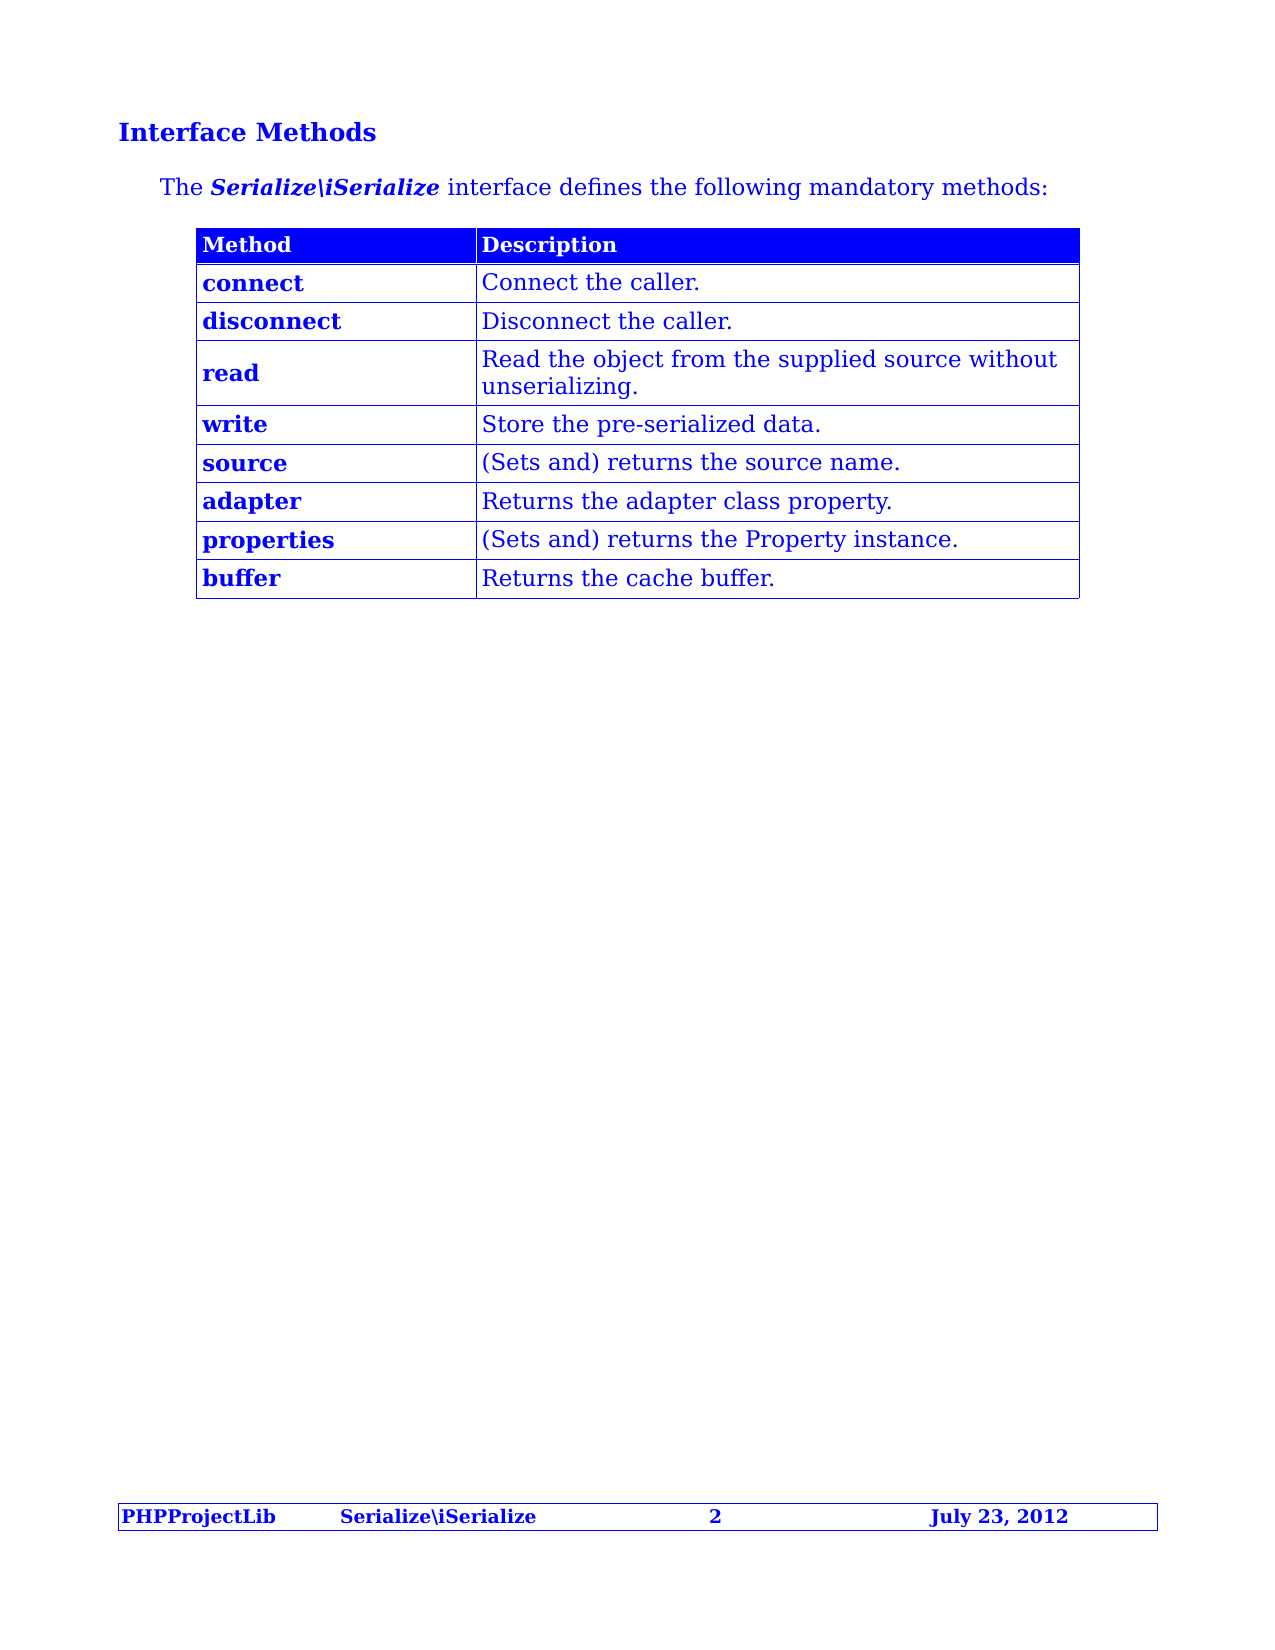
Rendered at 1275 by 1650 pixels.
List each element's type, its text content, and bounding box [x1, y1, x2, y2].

table_cell Disconnect the caller. [477, 303, 1079, 340]
table_cell Returns the adapter class property. [477, 483, 1079, 521]
table_cell disconnect [197, 303, 476, 340]
table_cell (Sets and) returns the Property instance. [477, 522, 1079, 559]
table_cell Returns the cache buffer. [477, 560, 1079, 597]
table_cell Read the object from the supplied source without unserializing. [477, 341, 1079, 405]
title Interface Methods [118, 118, 1157, 147]
table_cell read [197, 341, 476, 405]
table_cell write [197, 406, 476, 444]
text The Serialize\iSerialize interface defines the following mandatory methods: [159, 174, 1157, 201]
table_cell adapter [197, 483, 476, 521]
table_cell properties [197, 522, 476, 559]
table_header Method [197, 229, 476, 263]
table_cell connect [197, 265, 476, 302]
table_cell Connect the caller. [477, 265, 1079, 302]
table_cell buffer [197, 560, 476, 597]
table_header Description [477, 229, 1079, 263]
table_cell Store the pre-serialized data. [477, 406, 1079, 444]
table_cell source [197, 445, 476, 482]
table_cell (Sets and) returns the source name. [477, 445, 1079, 482]
